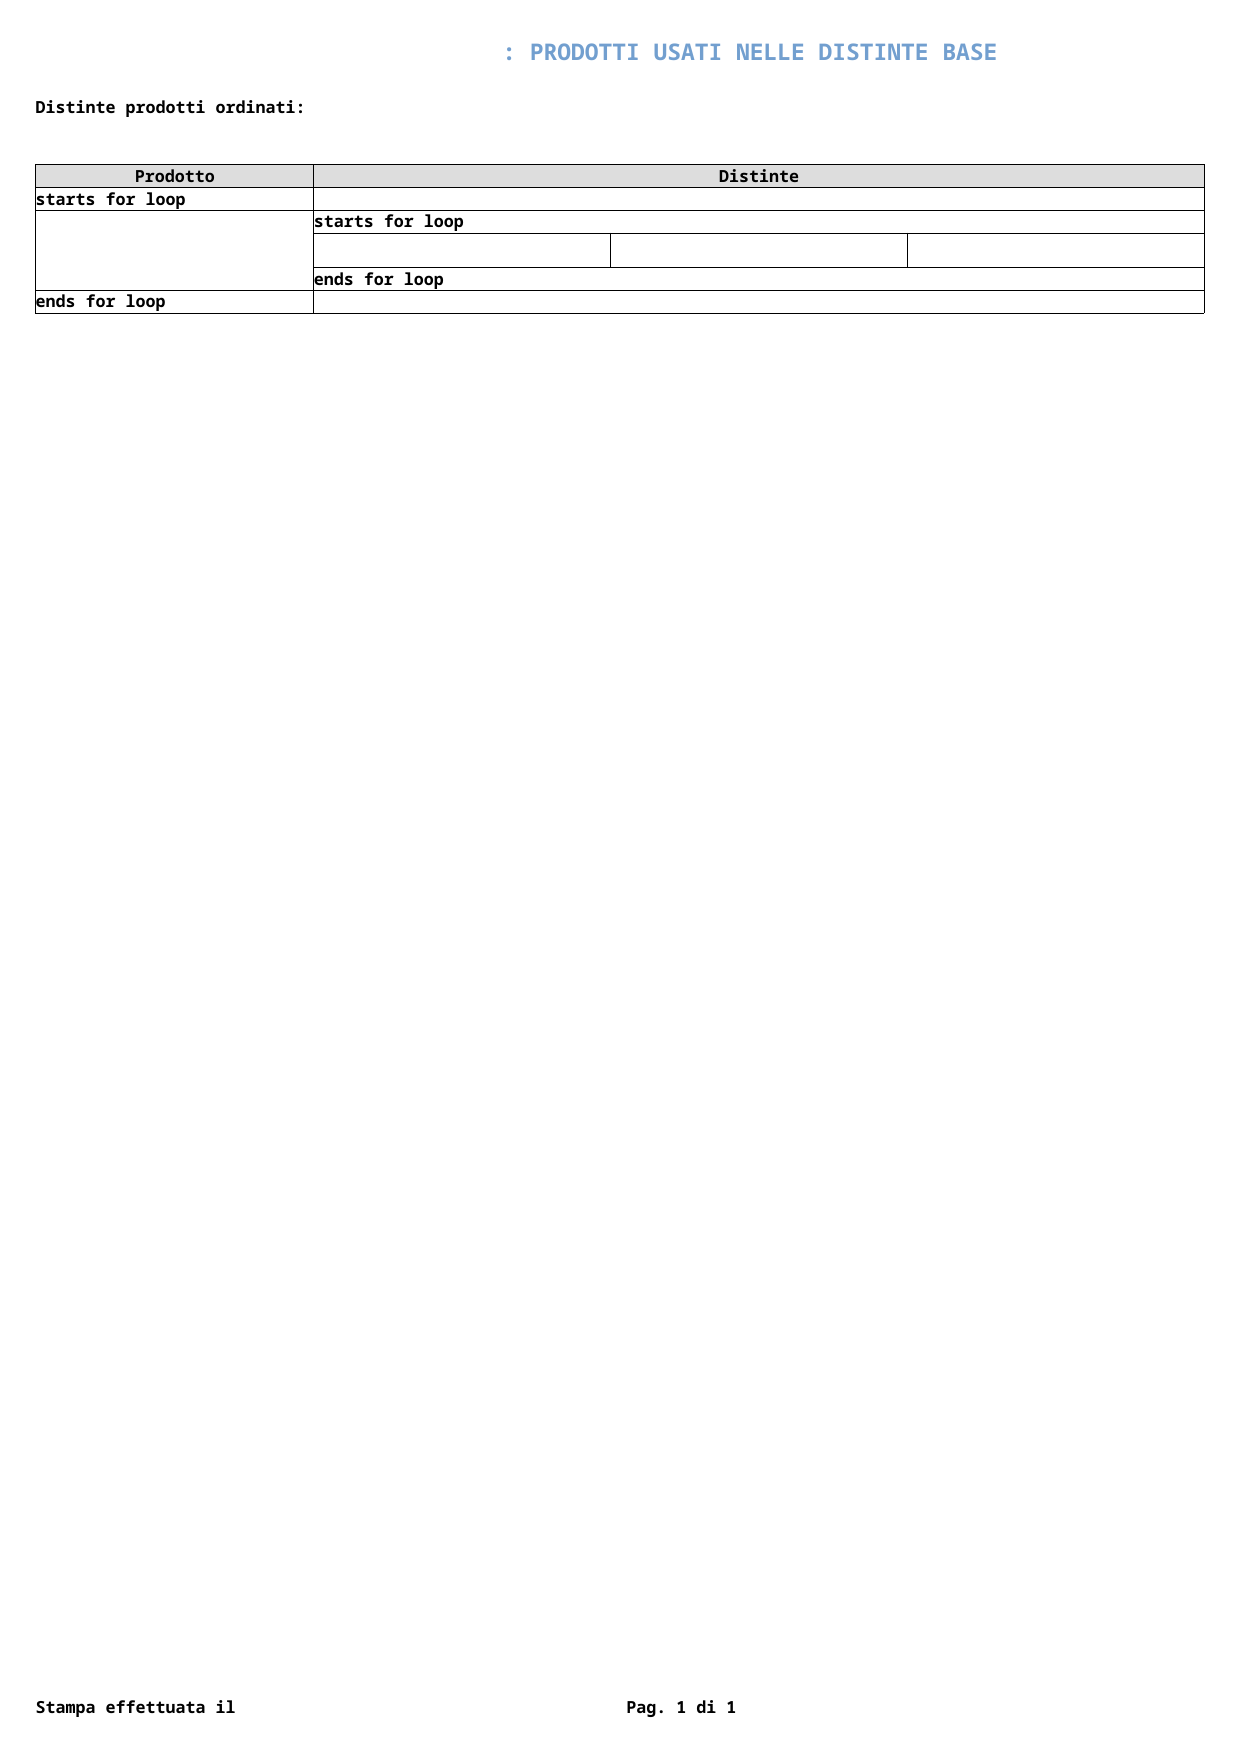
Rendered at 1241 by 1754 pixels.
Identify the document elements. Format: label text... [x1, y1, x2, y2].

table_header <line.bom_id.bom_category> [908, 234, 1204, 267]
table_cell [314, 291, 1204, 313]
table_cell ends for loop [314, 268, 1204, 290]
text Distinte prodotti ordinati: <get_filter(data)> [35, 96, 1205, 119]
table_cell starts for loop [314, 211, 1204, 233]
table_cell ends for loop [36, 291, 313, 313]
table_header Prodotto [36, 165, 313, 187]
table_cell <product> [36, 211, 313, 290]
table_header <line.product_id.default_code> [314, 234, 610, 267]
table_cell starts for loop [36, 188, 313, 210]
table_header <line.bom_id.code> [611, 234, 907, 267]
table_header Distinte [314, 165, 1204, 187]
table_cell [314, 188, 1204, 210]
